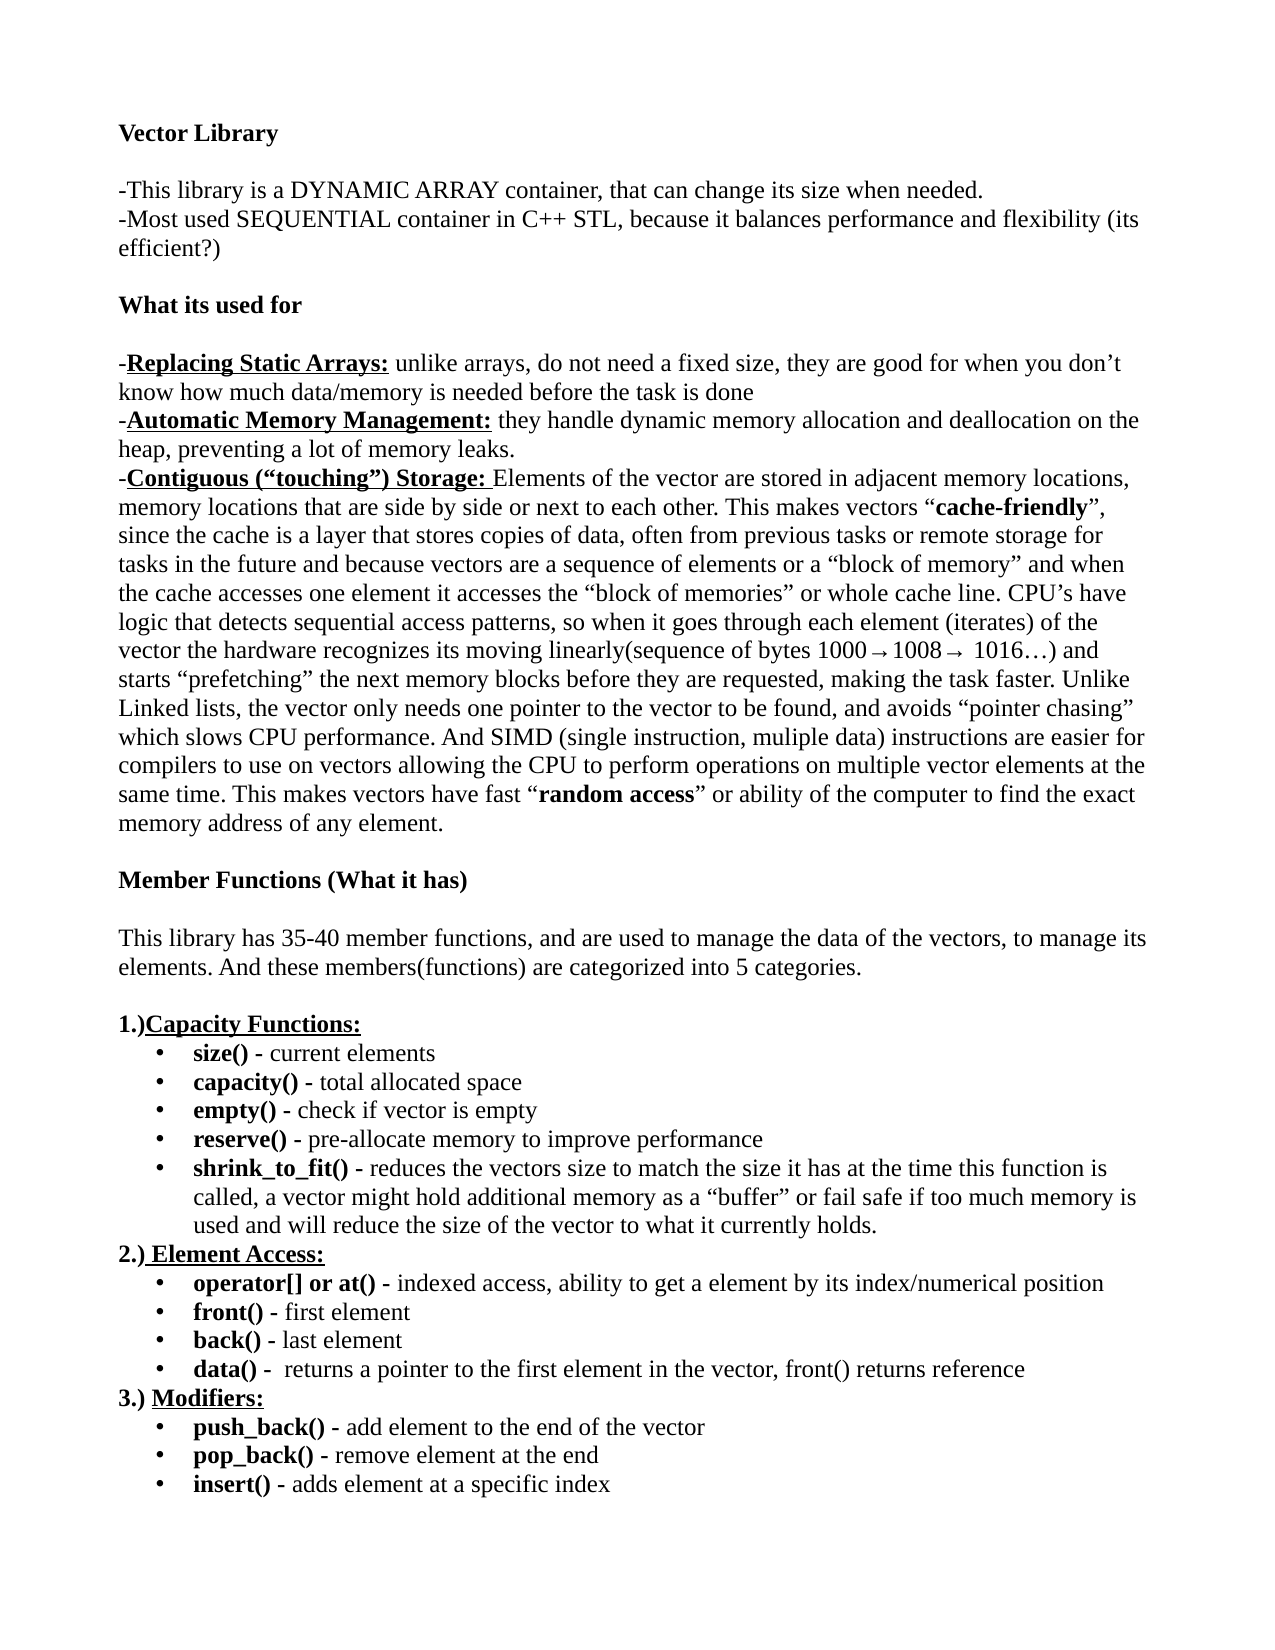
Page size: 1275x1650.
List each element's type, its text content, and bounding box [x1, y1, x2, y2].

text 1.)Capacity Functions: [118, 1009, 1157, 1038]
text -Automatic Memory Management: they handle dynamic memory allocation and deallocation on the heap, preventing a lot of memory leaks. [118, 406, 1157, 463]
text This library has 35-40 member functions, and are used to manage the data of the vectors, to manage its elements. And these members(functions) are categorized into 5 categories. [118, 923, 1157, 981]
text Member Functions (What it has) [118, 866, 1157, 894]
text -This library is a DYNAMIC ARRAY container, that can change its size when needed. [118, 176, 1157, 204]
list operator[] or at() - indexed access, ability to get a element by its index/numerical position [156, 1268, 1157, 1297]
list push_back() - add element to the end of the vector [156, 1412, 1157, 1441]
list capacity() - total allocated space [156, 1067, 1157, 1096]
list reserve() - pre-allocate memory to improve performance [156, 1124, 1157, 1153]
list front() - first element [156, 1297, 1157, 1326]
text -Contiguous (“touching”) Storage: Elements of the vector are stored in adjacent memory locations, memory locations that are side by side or next to each other. This makes vectors “cache-friendly”, since the cache is a layer that stores copies of data, often from previous tasks or remote storage for tasks in the future and because vectors are a sequence of elements or a “block of memory” and when the cache accesses one element it accesses the “block of memories” or whole cache line. CPU’s have logic that detects sequential access patterns, so when it goes through each element (iterates) of the vector the hardware recognizes its moving linearly(sequence of bytes 1000→1008→ 1016…) and starts “prefetching” the next memory blocks before they are requested, making the task faster. Unlike Linked lists, the vector only needs one pointer to the vector to be found, and avoids “pointer chasing” which slows CPU performance. And SIMD (single instruction, muliple data) instructions are easier for compilers to use on vectors allowing the CPU to perform operations on multiple vector elements at the same time. This makes vectors have fast “random access” or ability of the computer to find the exact memory address of any element. [118, 463, 1157, 837]
list pop_back() - remove element at the end [156, 1441, 1157, 1469]
text -Replacing Static Arrays: unlike arrays, do not need a fixed size, they are good for when you don’t know how much data/memory is needed before the task is done [118, 348, 1157, 406]
list shrink_to_fit() - reduces the vectors size to match the size it has at the time this function is called, a vector might hold additional memory as a “buffer” or fail safe if too much memory is used and will reduce the size of the vector to what it currently holds. [156, 1153, 1157, 1239]
list data() - returns a pointer to the first element in the vector, front() returns reference [156, 1354, 1157, 1383]
list back() - last element [156, 1326, 1157, 1354]
text -Most used SEQUENTIAL container in C++ STL, because it balances performance and flexibility (its efficient?) [118, 204, 1157, 262]
text 2.) Element Access: [118, 1239, 1157, 1268]
text What its used for [118, 291, 1157, 319]
list size() - current elements [156, 1038, 1157, 1067]
text 3.) Modifiers: [118, 1383, 1157, 1412]
list empty() - check if vector is empty [156, 1096, 1157, 1124]
text Vector Library [118, 118, 1157, 147]
list insert() - adds element at a specific index [156, 1469, 1157, 1498]
